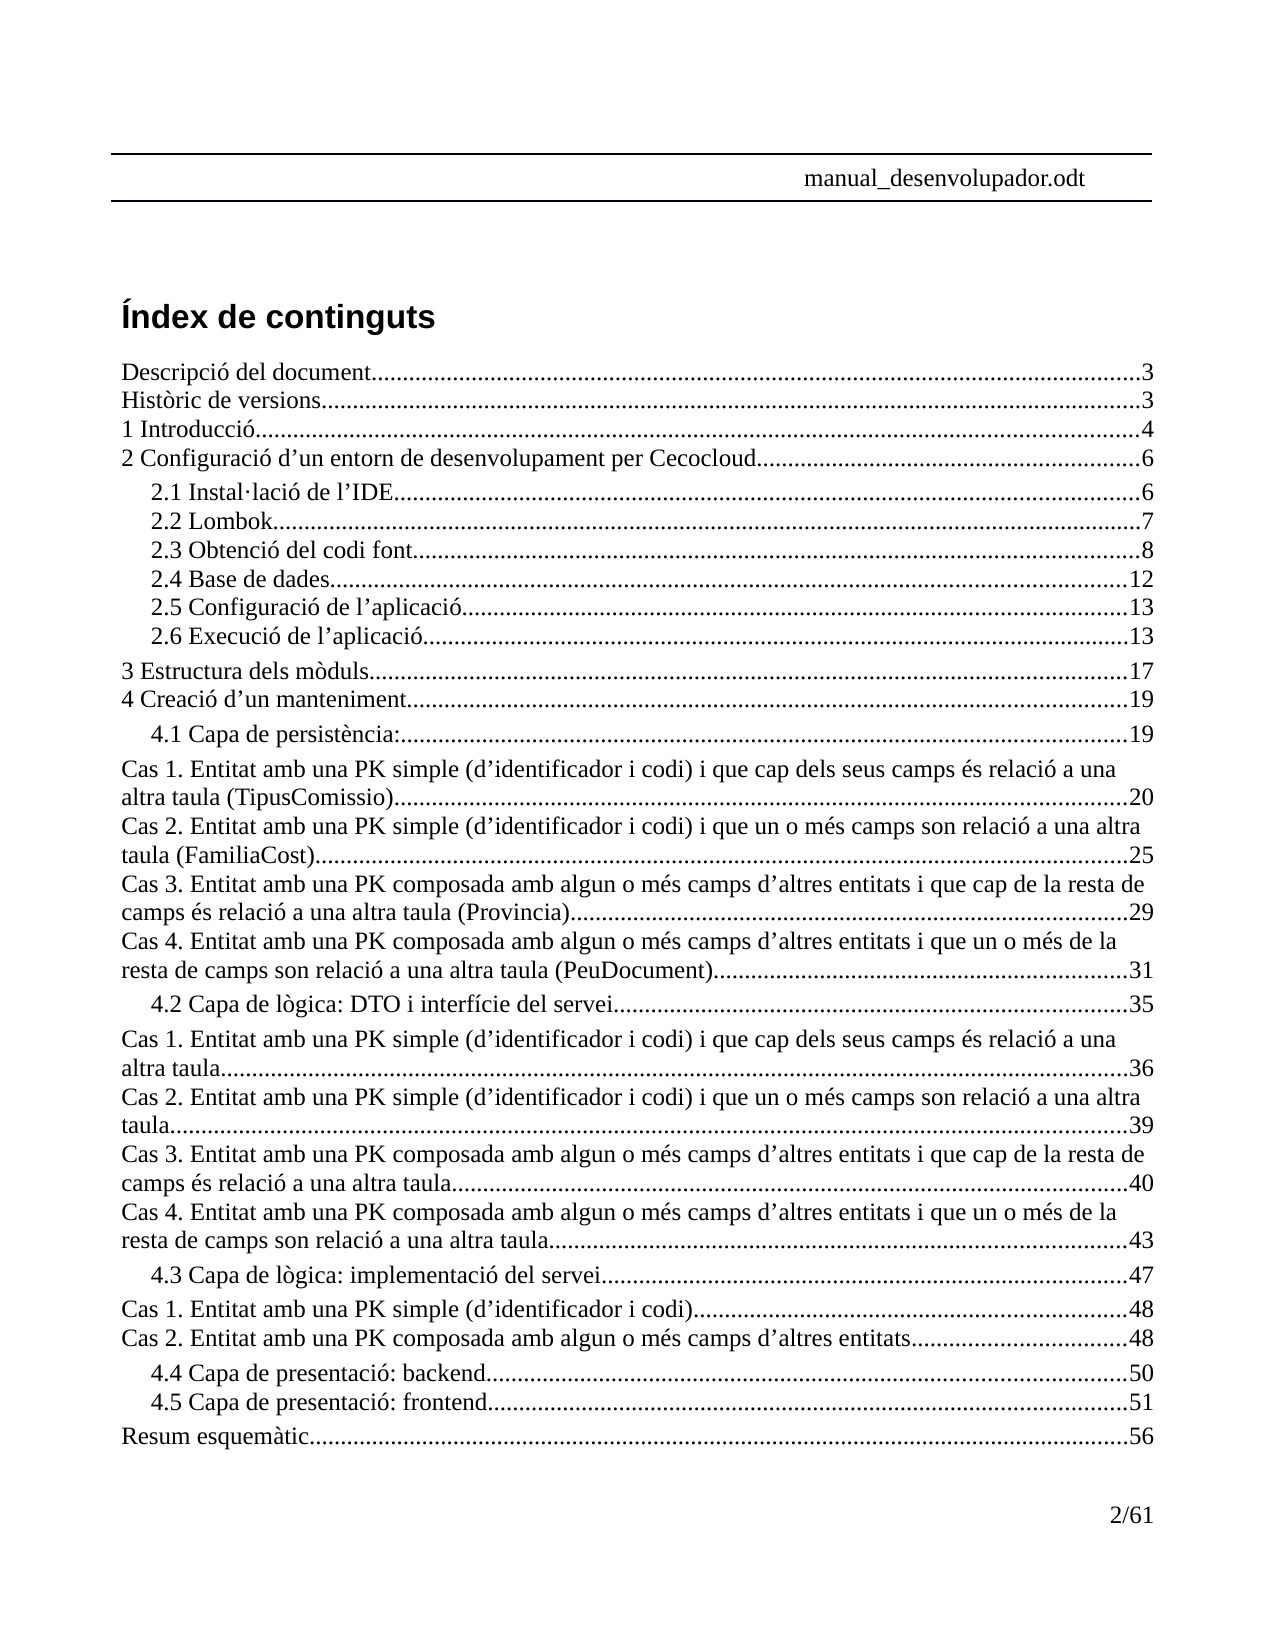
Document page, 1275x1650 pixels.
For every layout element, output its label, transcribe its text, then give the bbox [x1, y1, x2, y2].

text 2.3 Obtenció del codi font 8 [148, 535, 1157, 564]
text 2 Configuració d’un entorn de desenvolupament per Cecocloud 6 [118, 443, 1157, 474]
text Cas 4. Entitat amb una PK composada amb algun o més camps d’altres entitats i que un o més de la resta de camps son relació a una altra taula 43 [118, 1197, 1157, 1257]
text Cas 2. Entitat amb una PK simple (d’identificador i codi) i que un o més camps son relació a una altra taula (FamiliaCost) 25 [118, 811, 1157, 869]
text Cas 1. Entitat amb una PK simple (d’identificador i codi) i que cap dels seus camps és relació a una altra taula (TipusComissio) 20 [118, 751, 1157, 811]
text 2.5 Configuració de l’aplicació 13 [148, 592, 1157, 621]
text Resum esquemàtic 56 [118, 1418, 1157, 1453]
text Cas 4. Entitat amb una PK composada amb algun o més camps d’altres entitats i que un o més de la resta de camps son relació a una altra taula (PeuDocument) 31 [118, 926, 1157, 987]
text 2.6 Execució de l’aplicació 13 [148, 621, 1157, 653]
text 4.4 Capa de presentació: backend 50 [148, 1355, 1157, 1387]
text Cas 1. Entitat amb una PK simple (d’identificador i codi) 48 [118, 1292, 1157, 1323]
text 4 Creació d’un manteniment 19 [118, 684, 1157, 716]
text 4.3 Capa de lògica: implementació del servei 47 [148, 1257, 1157, 1292]
text 2.1 Instal·lació de l’IDE 6 [148, 474, 1157, 506]
text 4.2 Capa de lògica: DTO i interfície del servei 35 [148, 987, 1157, 1021]
text Cas 2. Entitat amb una PK simple (d’identificador i codi) i que un o més camps son relació a una altra taula 39 [118, 1082, 1157, 1139]
text Descripció del document 3 [118, 354, 1157, 385]
text Cas 3. Entitat amb una PK composada amb algun o més camps d’altres entitats i que cap de la resta de camps és relació a una altra taula (Provincia) 29 [118, 869, 1157, 926]
text 4.5 Capa de presentació: frontend 51 [148, 1387, 1157, 1418]
subtitle Índex de continguts [118, 294, 1157, 338]
text Cas 1. Entitat amb una PK simple (d’identificador i codi) i que cap dels seus camps és relació a una altra taula 36 [118, 1021, 1157, 1082]
text 2.2 Lombok 7 [148, 506, 1157, 535]
text Cas 2. Entitat amb una PK composada amb algun o més camps d’altres entitats 48 [118, 1323, 1157, 1355]
text Històric de versions 3 [118, 385, 1157, 414]
text 3 Estructura dels mòduls 17 [118, 653, 1157, 684]
text 2.4 Base de dades 12 [148, 564, 1157, 592]
text 1 Introducció 4 [118, 414, 1157, 443]
text 4.1 Capa de persistència: 19 [148, 716, 1157, 751]
text Cas 3. Entitat amb una PK composada amb algun o més camps d’altres entitats i que cap de la resta de camps és relació a una altra taula 40 [118, 1139, 1157, 1197]
